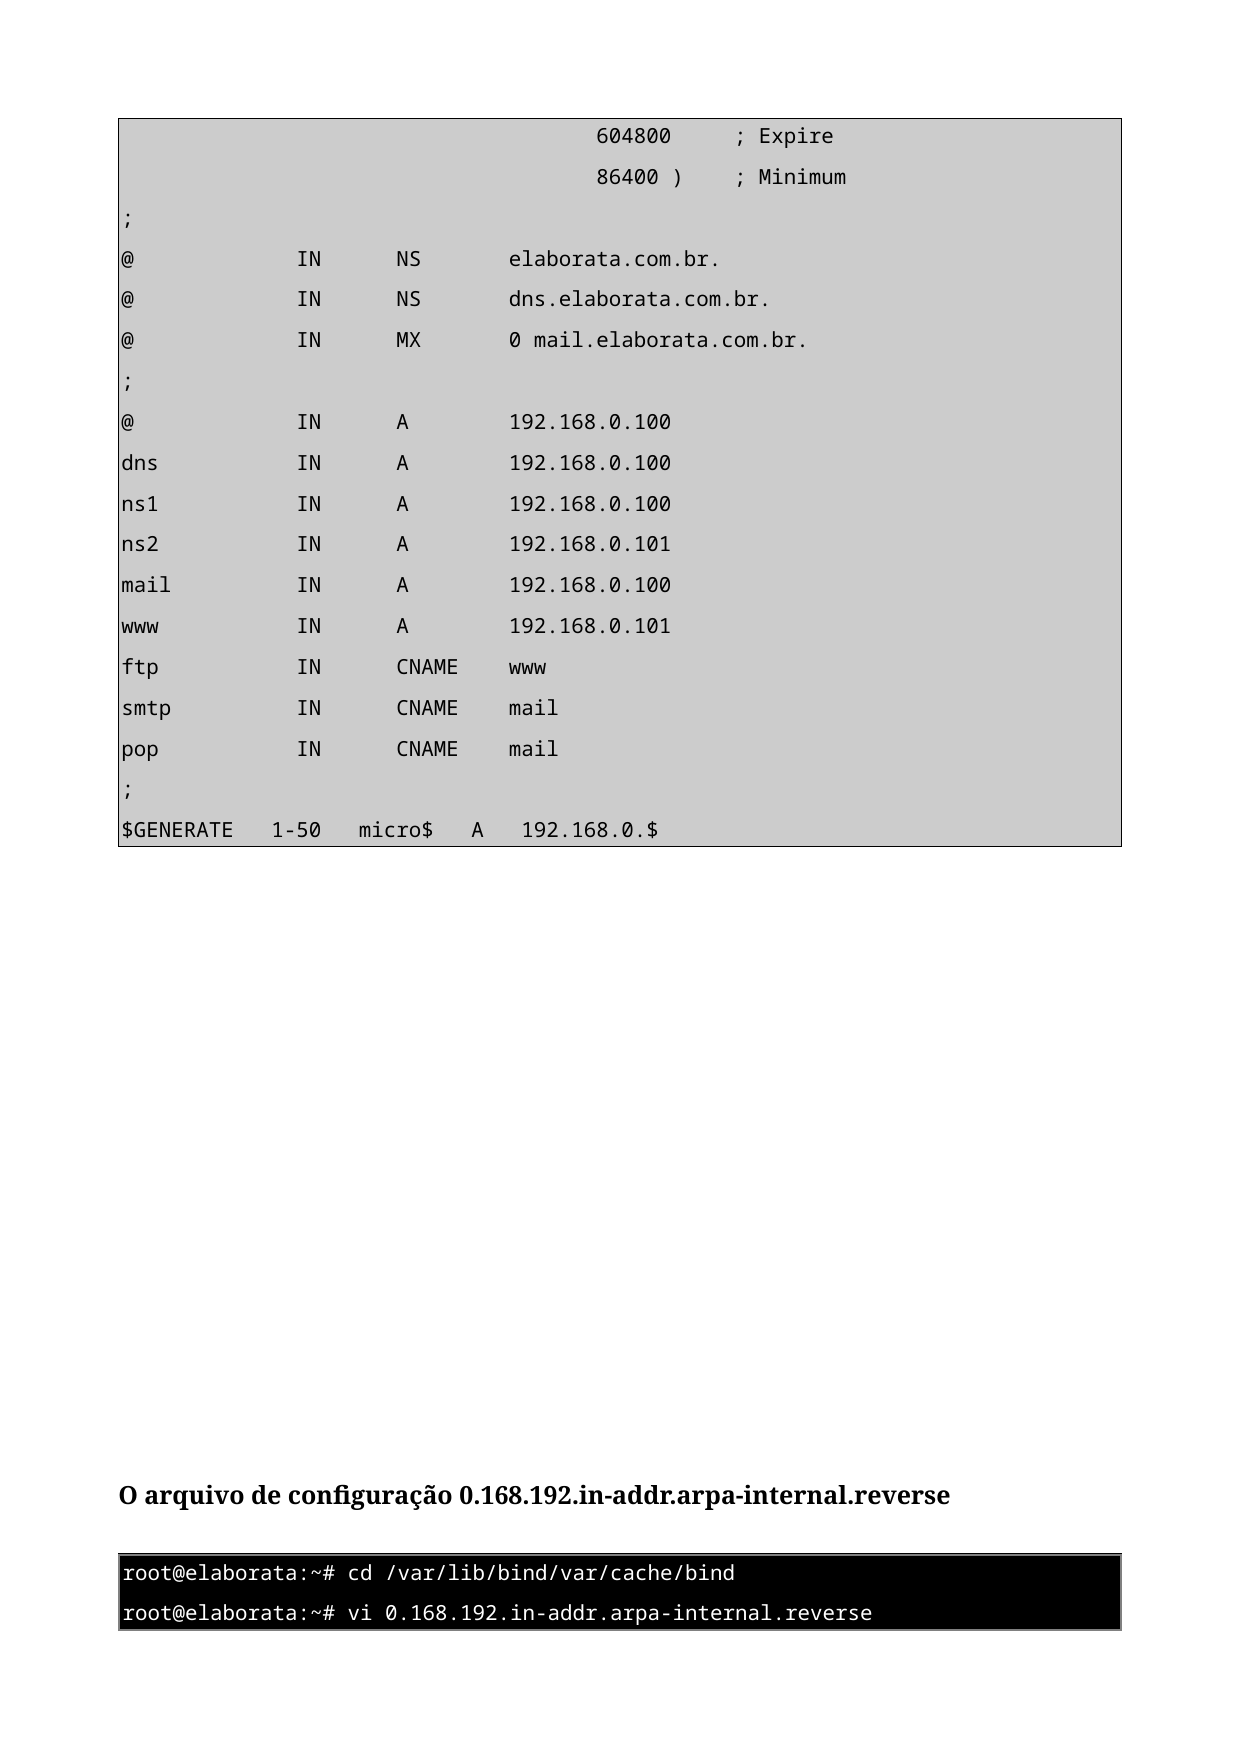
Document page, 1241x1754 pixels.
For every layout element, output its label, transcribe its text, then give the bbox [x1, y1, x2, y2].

text @ IN NS elaborata.com.br. [119, 241, 1121, 272]
text ; [119, 771, 1121, 803]
text @ IN NS dns.elaborata.com.br. [119, 281, 1121, 313]
text pop IN CNAME mail [119, 731, 1121, 762]
text www IN A 192.168.0.101 [119, 608, 1121, 640]
subtitle O arquivo de configuração 0.168.192.in-addr.arpa-internal.reverse [118, 1478, 1122, 1512]
text @ IN MX 0 mail.elaborata.com.br. [119, 322, 1121, 354]
text dns IN A 192.168.0.100 [119, 445, 1121, 476]
text ; [119, 363, 1121, 395]
text 86400 ) ; Minimum [119, 159, 1121, 191]
text mail IN A 192.168.0.100 [119, 567, 1121, 599]
text $GENERATE 1-50 micro$ A 192.168.0.$ [119, 812, 1121, 846]
text ftp IN CNAME www [119, 649, 1121, 681]
text ns1 IN A 192.168.0.100 [119, 486, 1121, 517]
text root@elaborata:~# cd /var/lib/bind/var/cache/bind [120, 1556, 1120, 1586]
text ns2 IN A 192.168.0.101 [119, 526, 1121, 558]
text ; [119, 200, 1121, 231]
text smtp IN CNAME mail [119, 690, 1121, 721]
text @ IN A 192.168.0.100 [119, 404, 1121, 436]
text 604800 ; Expire [119, 119, 1121, 150]
text root@elaborata:~# vi 0.168.192.in-addr.arpa-internal.reverse [120, 1594, 1120, 1629]
